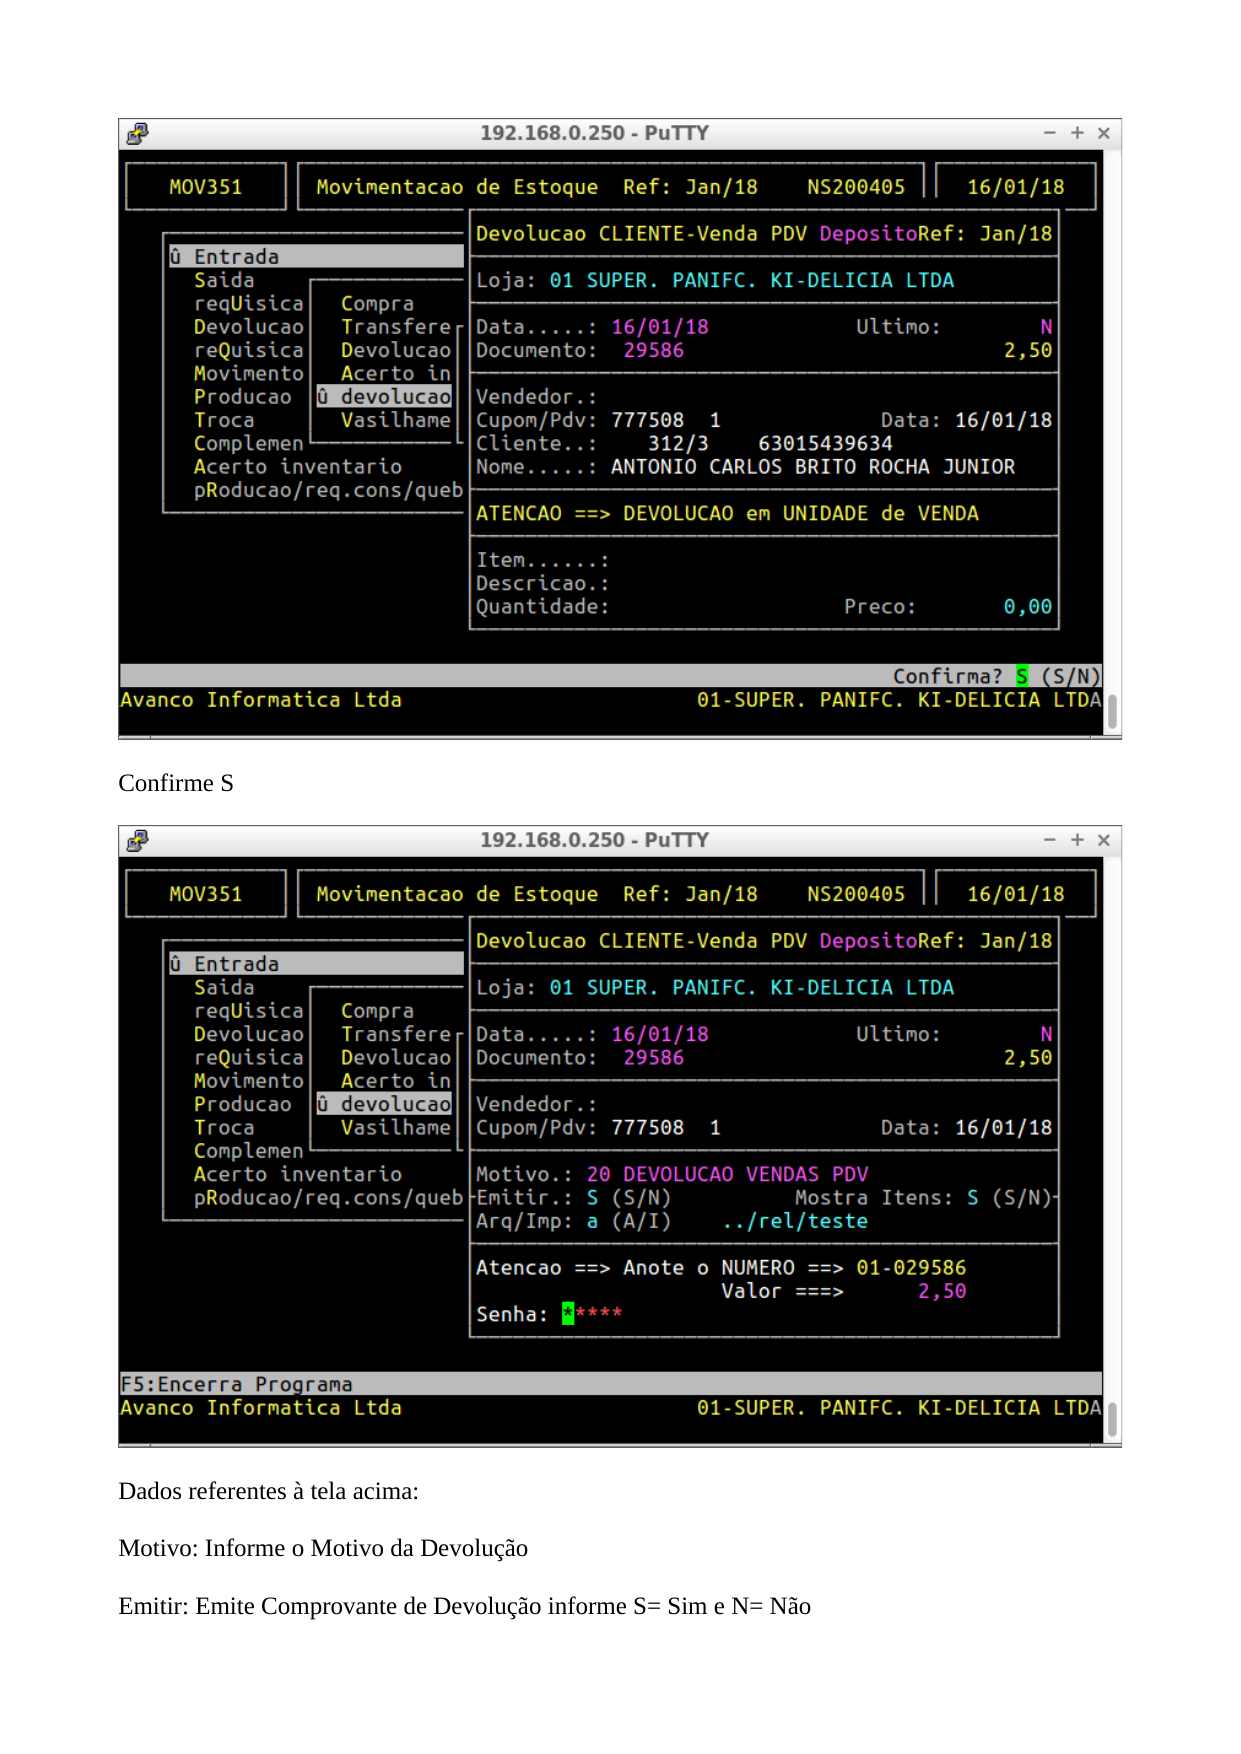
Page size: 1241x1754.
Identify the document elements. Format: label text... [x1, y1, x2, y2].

text Confirme S [118, 768, 1122, 797]
text Motivo: Informe o Motivo da Devolução [118, 1533, 1122, 1562]
text Emitir: Emite Comprovante de Devolução informe S= Sim e N= Não [118, 1591, 1122, 1620]
text Dados referentes à tela acima: [118, 1476, 1122, 1505]
picture [118, 118, 1123, 740]
picture [118, 825, 1123, 1448]
